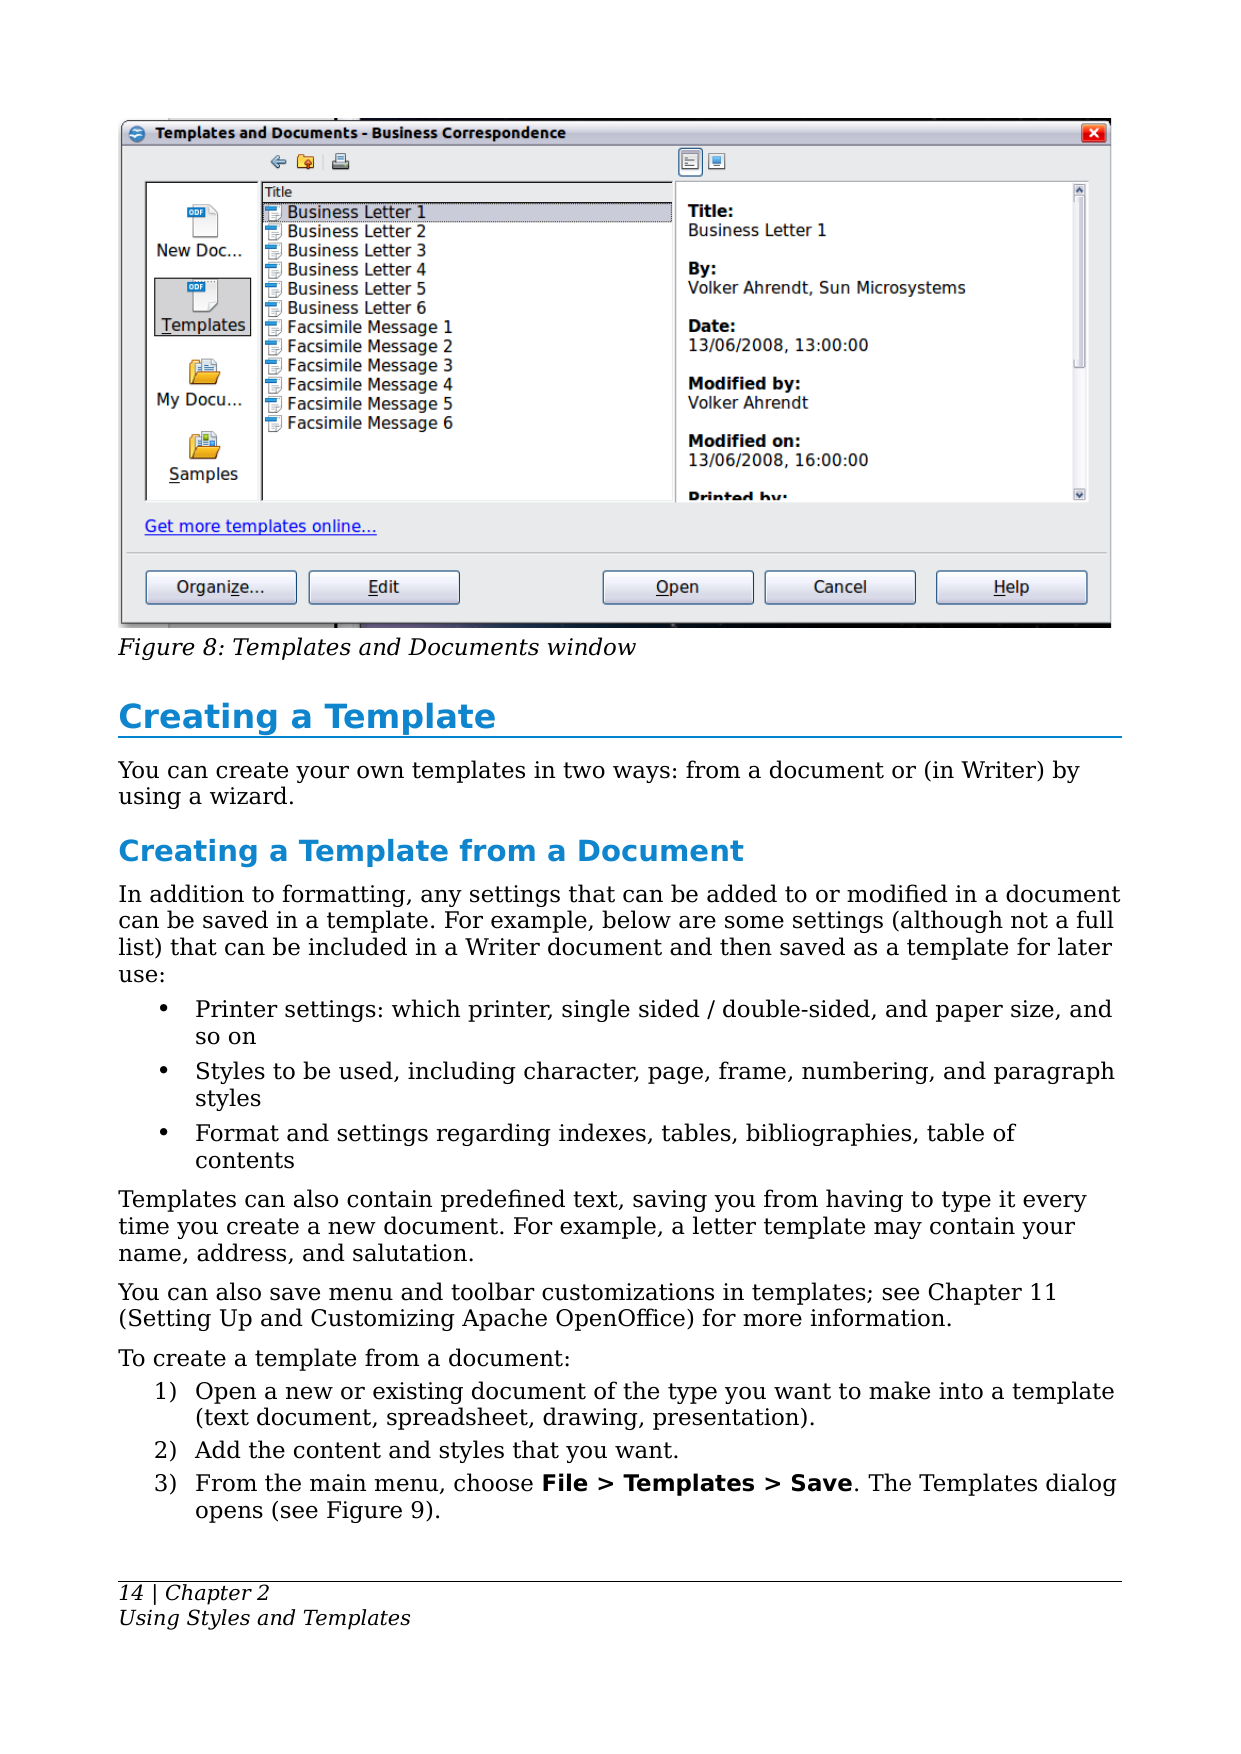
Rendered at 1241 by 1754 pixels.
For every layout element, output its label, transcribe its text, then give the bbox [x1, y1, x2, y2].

list Styles to be used, including character, page, frame, numbering, and paragraph styles [156, 1056, 1122, 1112]
text You can also save menu and toolbar customizations in templates; see Chapter 11 (Setting Up and Customizing Apache OpenOffice) for more information. [118, 1279, 1122, 1332]
text Templates can also contain predefined text, saving you from having to type it every time you create a new document. For example, a letter template may contain your name, address, and salutation. [118, 1186, 1122, 1266]
subtitle Creating a Template from a Document [118, 834, 1122, 868]
list Printer settings: which printer, single sided / double-sided, and paper size, and so on [156, 994, 1122, 1050]
list Open a new or existing document of the type you want to make into a template (text document, spreadsheet, drawing, presentation). [177, 1378, 1122, 1431]
list Format and settings regarding indexes, tables, bibliographies, table of contents [156, 1118, 1122, 1174]
list Add the content and styles that you want. [177, 1437, 1122, 1464]
list In addition to formatting, any settings that can be added to or modified in a document can be saved in a template. For example, below are some settings (although not a full list) that can be included in a Writer document and then saved as a template for later use: [118, 881, 1122, 987]
text Figure 8: Templates and Documents window [118, 634, 1126, 661]
text You can create your own templates in two ways: from a document or (in Writer) by using a wizard. [118, 757, 1122, 810]
list From the main menu, choose File > Templates > Save. The Templates dialog opens (see Figure 9). [177, 1470, 1122, 1524]
subtitle Creating a Template [118, 697, 1122, 736]
picture [118, 118, 1112, 628]
list To create a template from a document: [118, 1345, 1122, 1371]
